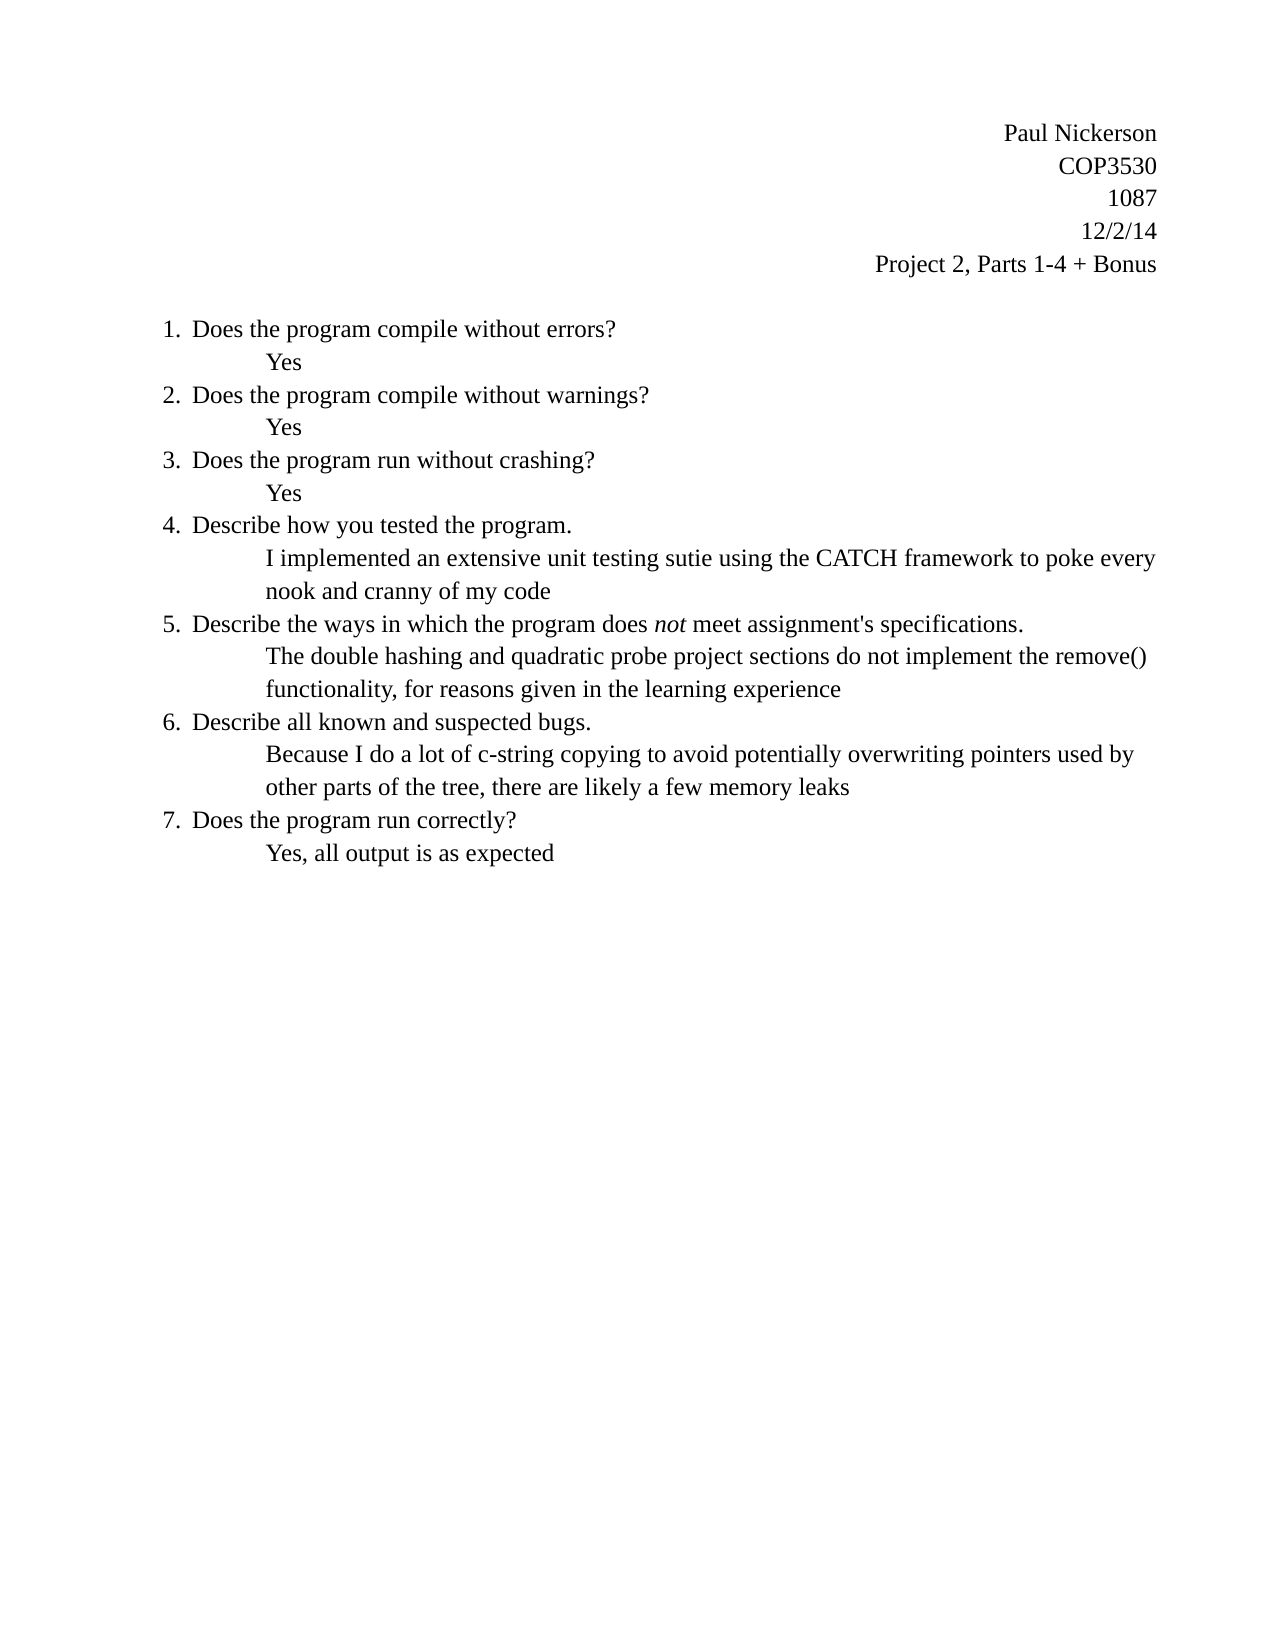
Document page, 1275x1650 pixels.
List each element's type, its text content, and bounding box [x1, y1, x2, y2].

list Does the program compile without errors? [162, 314, 1157, 343]
list Yes [236, 478, 1157, 507]
list Does the program compile without warnings? [162, 380, 1157, 408]
text Paul Nickerson [118, 118, 1157, 147]
text Project 2, Parts 1-4 + Bonus [118, 249, 1157, 278]
text COP3530 [118, 151, 1157, 179]
list Describe all known and suspected bugs. [162, 707, 1157, 736]
list Yes [236, 412, 1157, 441]
list Does the program run correctly? [162, 805, 1157, 834]
text 1087 [118, 183, 1157, 212]
text 12/2/14 [118, 216, 1157, 245]
list The double hashing and quadratic probe project sections do not implement the remove() functionality, for reasons given in the learning experience [236, 641, 1157, 703]
list I implemented an extensive unit testing sutie using the CATCH framework to poke every nook and cranny of my code [236, 543, 1157, 605]
list Does the program run without crashing? [162, 445, 1157, 474]
list Describe the ways in which the program does not meet assignment's specifications. [162, 609, 1157, 637]
list Yes [236, 347, 1157, 376]
list Yes, all output is as expected [236, 838, 1157, 866]
list Describe how you tested the program. [162, 511, 1157, 539]
list Because I do a lot of c-string copying to avoid potentially overwriting pointers used by other parts of the tree, there are likely a few memory leaks [236, 739, 1157, 801]
